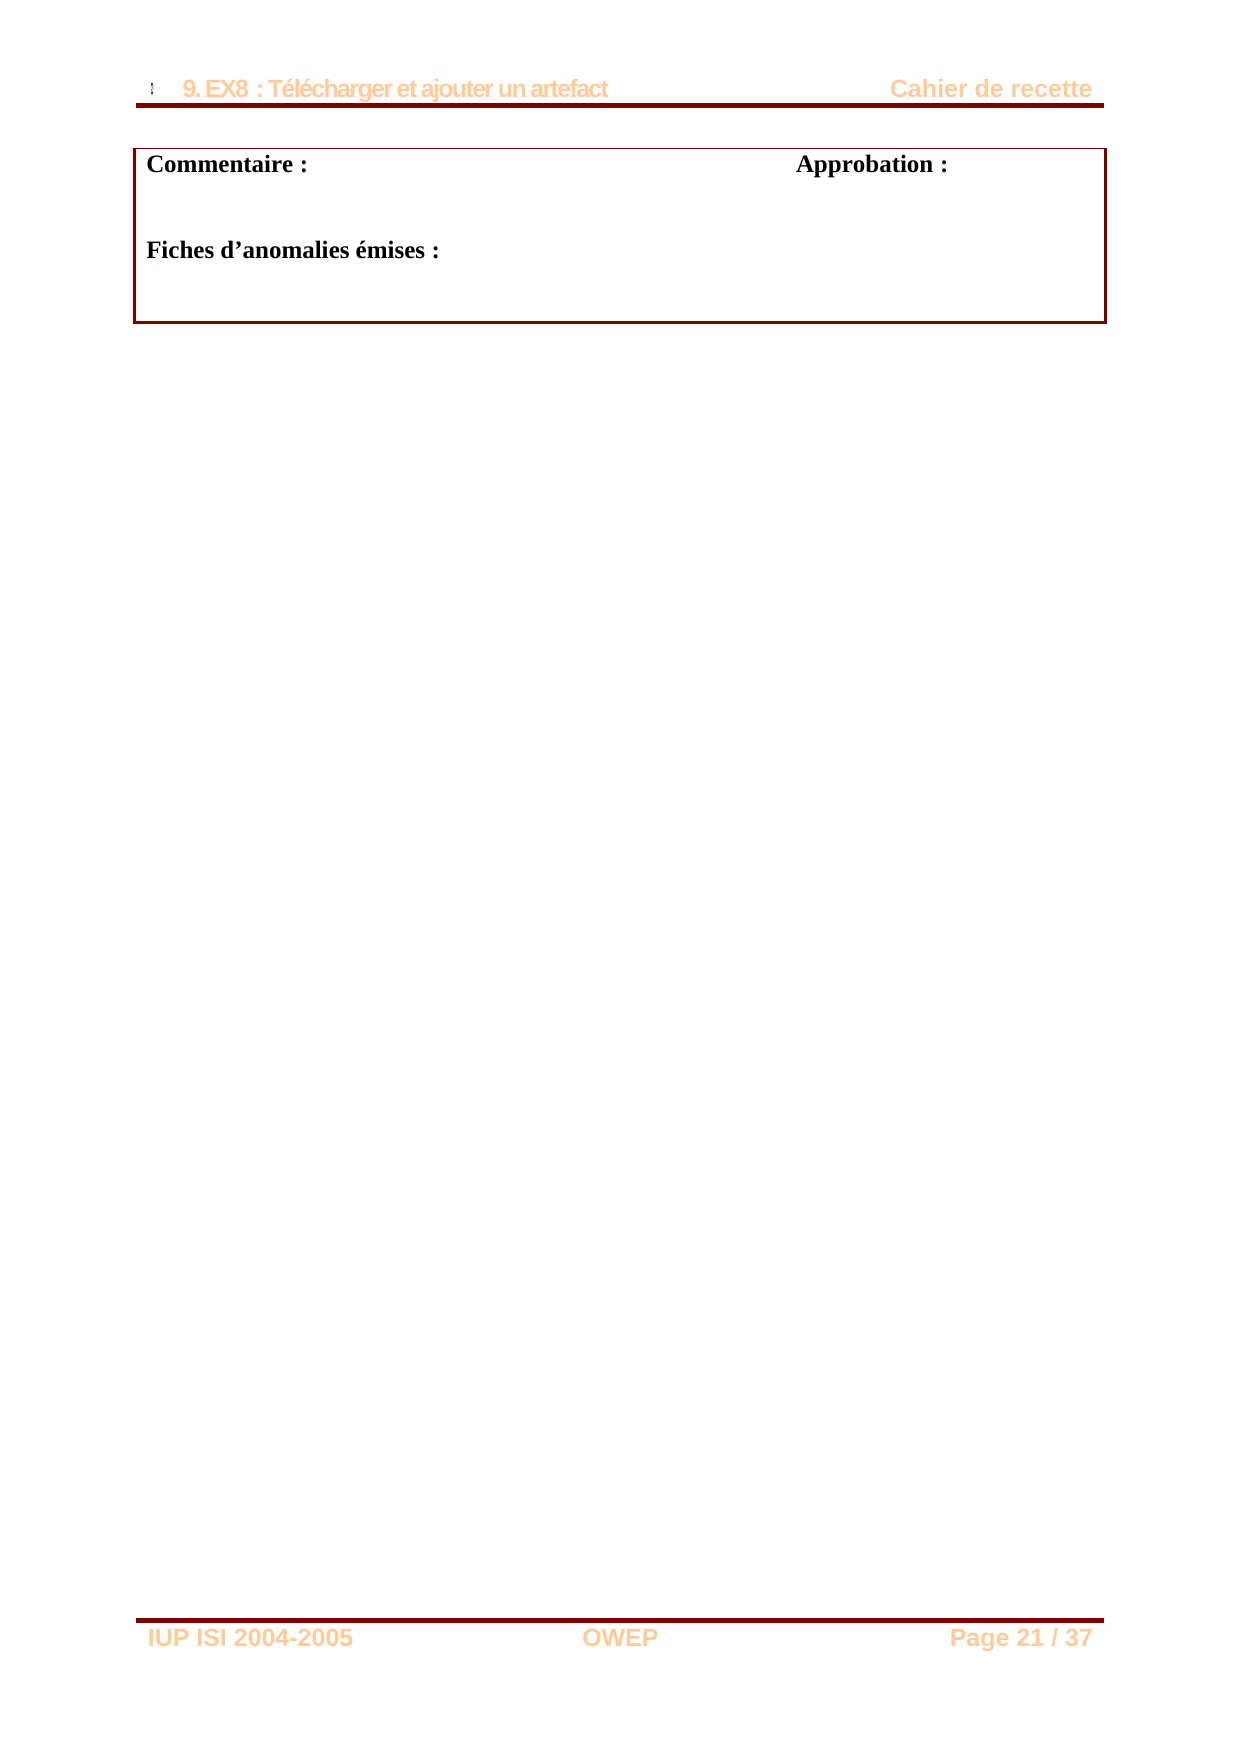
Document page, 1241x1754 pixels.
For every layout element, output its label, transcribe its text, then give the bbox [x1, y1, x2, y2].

table_cell Approbation : [785, 149, 1104, 321]
table_cell Commentaire : Fiches d’anomalies émises : [136, 149, 784, 321]
